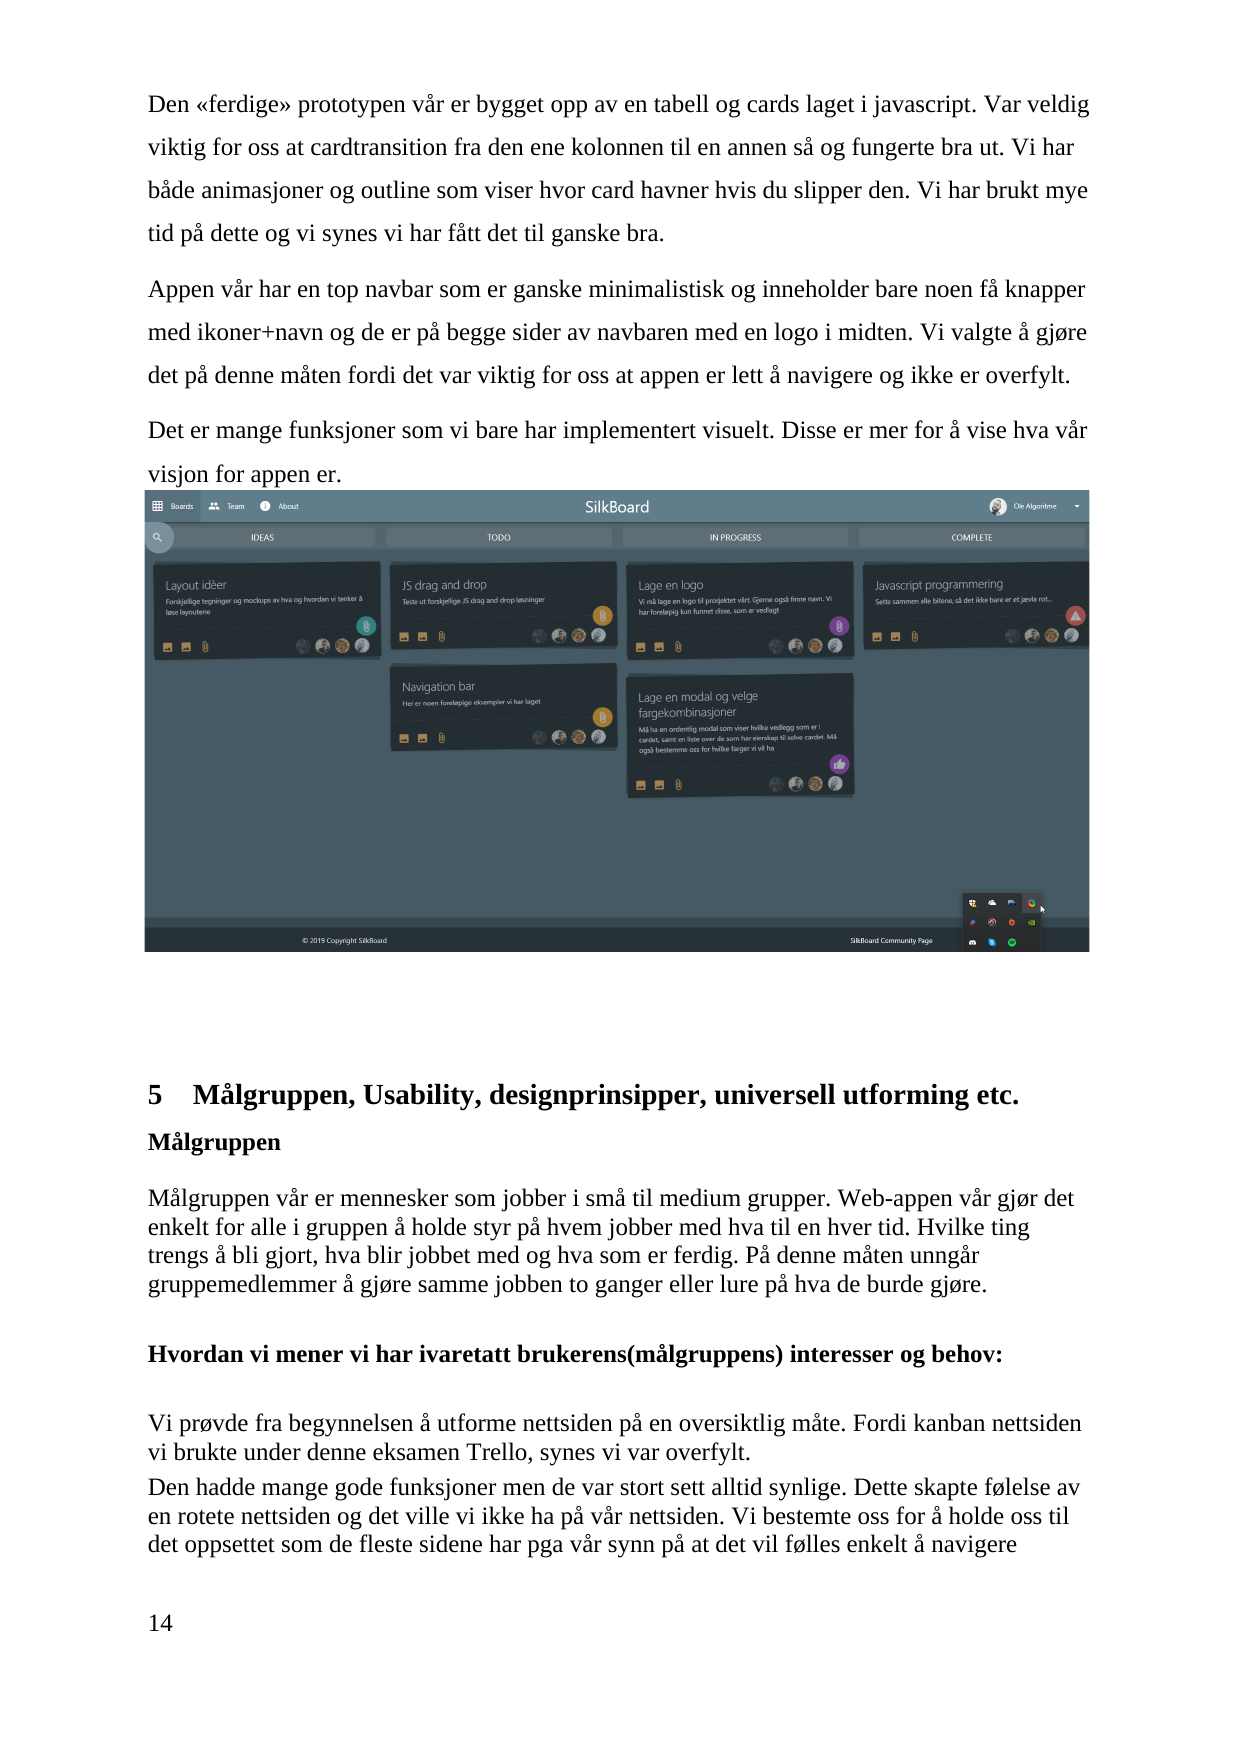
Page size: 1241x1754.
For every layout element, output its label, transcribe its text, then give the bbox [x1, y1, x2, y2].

subtitle Målgruppen, Usability, designprinsipper, universell utforming etc. [148, 1077, 1092, 1111]
text Hvordan vi mener vi har ivaretatt brukerens(målgruppens) interesser og behov: [148, 1339, 1092, 1368]
text Den hadde mange gode funksjoner men de var stort sett alltid synlige. Dette skapte følelse av en rotete nettsiden og det ville vi ikke ha på vår nettsiden. Vi bestemte oss for å holde oss til det oppsettet som de fleste sidene har pga vår synn på at det vil følles enkelt å navigere [148, 1472, 1092, 1558]
picture [144, 490, 1090, 952]
text Den «ferdige» prototypen vår er bygget opp av en tabell og cards laget i javascript. Var veldig viktig for oss at cardtransition fra den ene kolonnen til en annen så og fungerte bra ut. Vi har både animasjoner og outline som viser hvor card havner hvis du slipper den. Vi har brukt mye tid på dette og vi synes vi har fått det til ganske bra. [148, 89, 1092, 247]
text Det er mange funksjoner som vi bare har implementert visuelt. Disse er mer for å vise hva vår visjon for appen er. [148, 416, 1092, 487]
text Vi prøvde fra begynnelsen å utforme nettsiden på en oversiktlig måte. Fordi kanban nettsiden vi brukte under denne eksamen Trello, synes vi var overfylt. [148, 1408, 1092, 1466]
text Appen vår har en top navbar som er ganske minimalistisk og inneholder bare noen få knapper med ikoner+navn og de er på begge sider av navbaren med en logo i midten. Vi valgte å gjøre det på denne måten fordi det var viktig for oss at appen er lett å navigere og ikke er overfylt. [148, 274, 1092, 389]
text Målgruppen [148, 1127, 1092, 1156]
text Målgruppen vår er mennesker som jobber i små til medium grupper. Web-appen vår gjør det enkelt for alle i gruppen å holde styr på hvem jobber med hva til en hver tid. Hvilke ting trengs å bli gjort, hva blir jobbet med og hva som er ferdig. På denne måten unngår gruppemedlemmer å gjøre samme jobben to ganger eller lure på hva de burde gjøre. [148, 1183, 1092, 1298]
